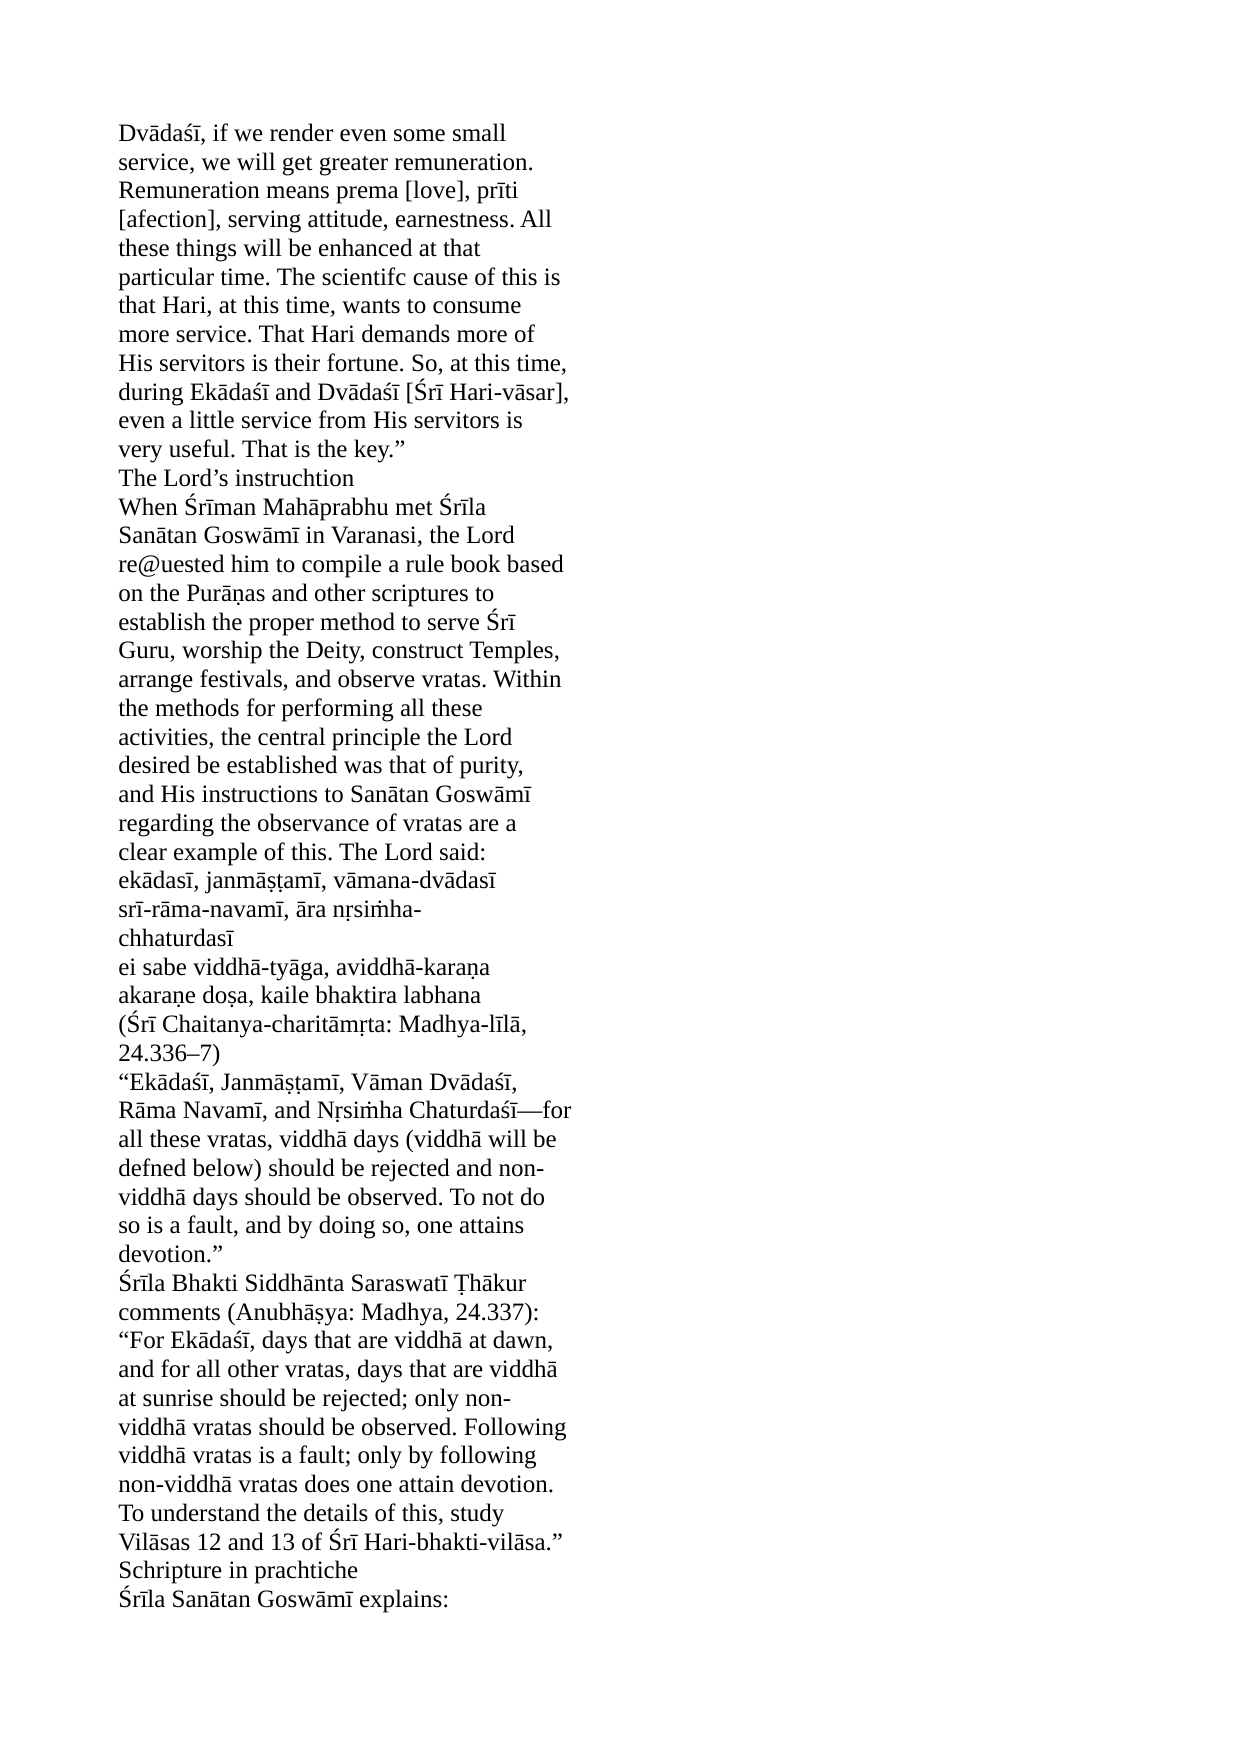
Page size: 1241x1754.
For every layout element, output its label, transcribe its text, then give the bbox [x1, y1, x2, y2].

text defned below) should be rejected and non- [118, 1153, 1122, 1182]
text the methods for performing all these [118, 693, 1122, 722]
text Guru, worship the Deity, construct Temples, [118, 636, 1122, 664]
text that Hari, at this time, wants to consume [118, 291, 1122, 319]
text and for all other vratas, days that are viddhā [118, 1354, 1122, 1383]
text devotion.” [118, 1239, 1122, 1268]
text re@uested him to compile a rule book based [118, 549, 1122, 578]
text more service. That Hari demands more of [118, 319, 1122, 348]
text non-viddhā vratas does one attain devotion. [118, 1469, 1122, 1498]
text viddhā days should be observed. To not do [118, 1182, 1122, 1211]
text “Ekādaśī, Janmāṣṭamī, Vāman Dvādaśī, [118, 1067, 1122, 1096]
text viddhā vratas is a fault; only by following [118, 1441, 1122, 1469]
text ekādasī, janmāṣṭamī, vāmana-dvādasī [118, 866, 1122, 894]
text viddhā vratas should be observed. Following [118, 1412, 1122, 1441]
text all these vratas, viddhā days (viddhā will be [118, 1124, 1122, 1153]
text during Ekādaśī and Dvādaśī [Śrī Hari-vāsar], [118, 377, 1122, 406]
text Śrīla Sanātan Goswāmī explains: [118, 1584, 1122, 1613]
text The Lord’s instruchtion [118, 463, 1122, 492]
text so is a fault, and by doing so, one attains [118, 1211, 1122, 1239]
text even a little service from His servitors is [118, 406, 1122, 434]
text To understand the details of this, study [118, 1498, 1122, 1527]
text particular time. The scientifc cause of this is [118, 262, 1122, 291]
text service, we will get greater remuneration. [118, 147, 1122, 176]
text Schripture in prachtiche [118, 1556, 1122, 1584]
text arrange festivals, and observe vratas. Within [118, 664, 1122, 693]
text comments (Anubhāṣya: Madhya, 24.337): [118, 1297, 1122, 1326]
text (Śrī Chaitanya-charitāmṛta: Madhya-līlā, [118, 1009, 1122, 1038]
text at sunrise should be rejected; only non- [118, 1383, 1122, 1412]
text When Śrīman Mahāprabhu met Śrīla [118, 492, 1122, 521]
text establish the proper method to serve Śrī [118, 607, 1122, 636]
text regarding the observance of vratas are a [118, 808, 1122, 837]
text [afection], serving attitude, earnestness. All [118, 204, 1122, 233]
text “For Ekādaśī, days that are viddhā at dawn, [118, 1326, 1122, 1354]
text very useful. That is the key.” [118, 434, 1122, 463]
text Rāma Navamī, and Nṛsiṁha Chaturdaśī—for [118, 1096, 1122, 1124]
text Śrīla Bhakti Siddhānta Saraswatī Ṭhākur [118, 1268, 1122, 1297]
text akaraṇe doṣa, kaile bhaktira labhana [118, 981, 1122, 1009]
text Vilāsas 12 and 13 of Śrī Hari-bhakti-vilāsa.” [118, 1527, 1122, 1556]
text ei sabe viddhā-tyāga, aviddhā-karaṇa [118, 952, 1122, 981]
text Sanātan Goswāmī in Varanasi, the Lord [118, 521, 1122, 549]
text activities, the central principle the Lord [118, 722, 1122, 751]
text 24.336–7) [118, 1038, 1122, 1067]
text His servitors is their fortune. So, at this time, [118, 348, 1122, 377]
text Dvādaśī, if we render even some small [118, 118, 1122, 147]
text desired be established was that of purity, [118, 751, 1122, 779]
text and His instructions to Sanātan Goswāmī [118, 779, 1122, 808]
text srī-rāma-navamī, āra nṛsiṁha- [118, 894, 1122, 923]
text clear example of this. The Lord said: [118, 837, 1122, 866]
text chhaturdasī [118, 923, 1122, 952]
text Remuneration means prema [love], prīti [118, 176, 1122, 204]
text on the Purāṇas and other scriptures to [118, 578, 1122, 607]
text these things will be enhanced at that [118, 233, 1122, 262]
